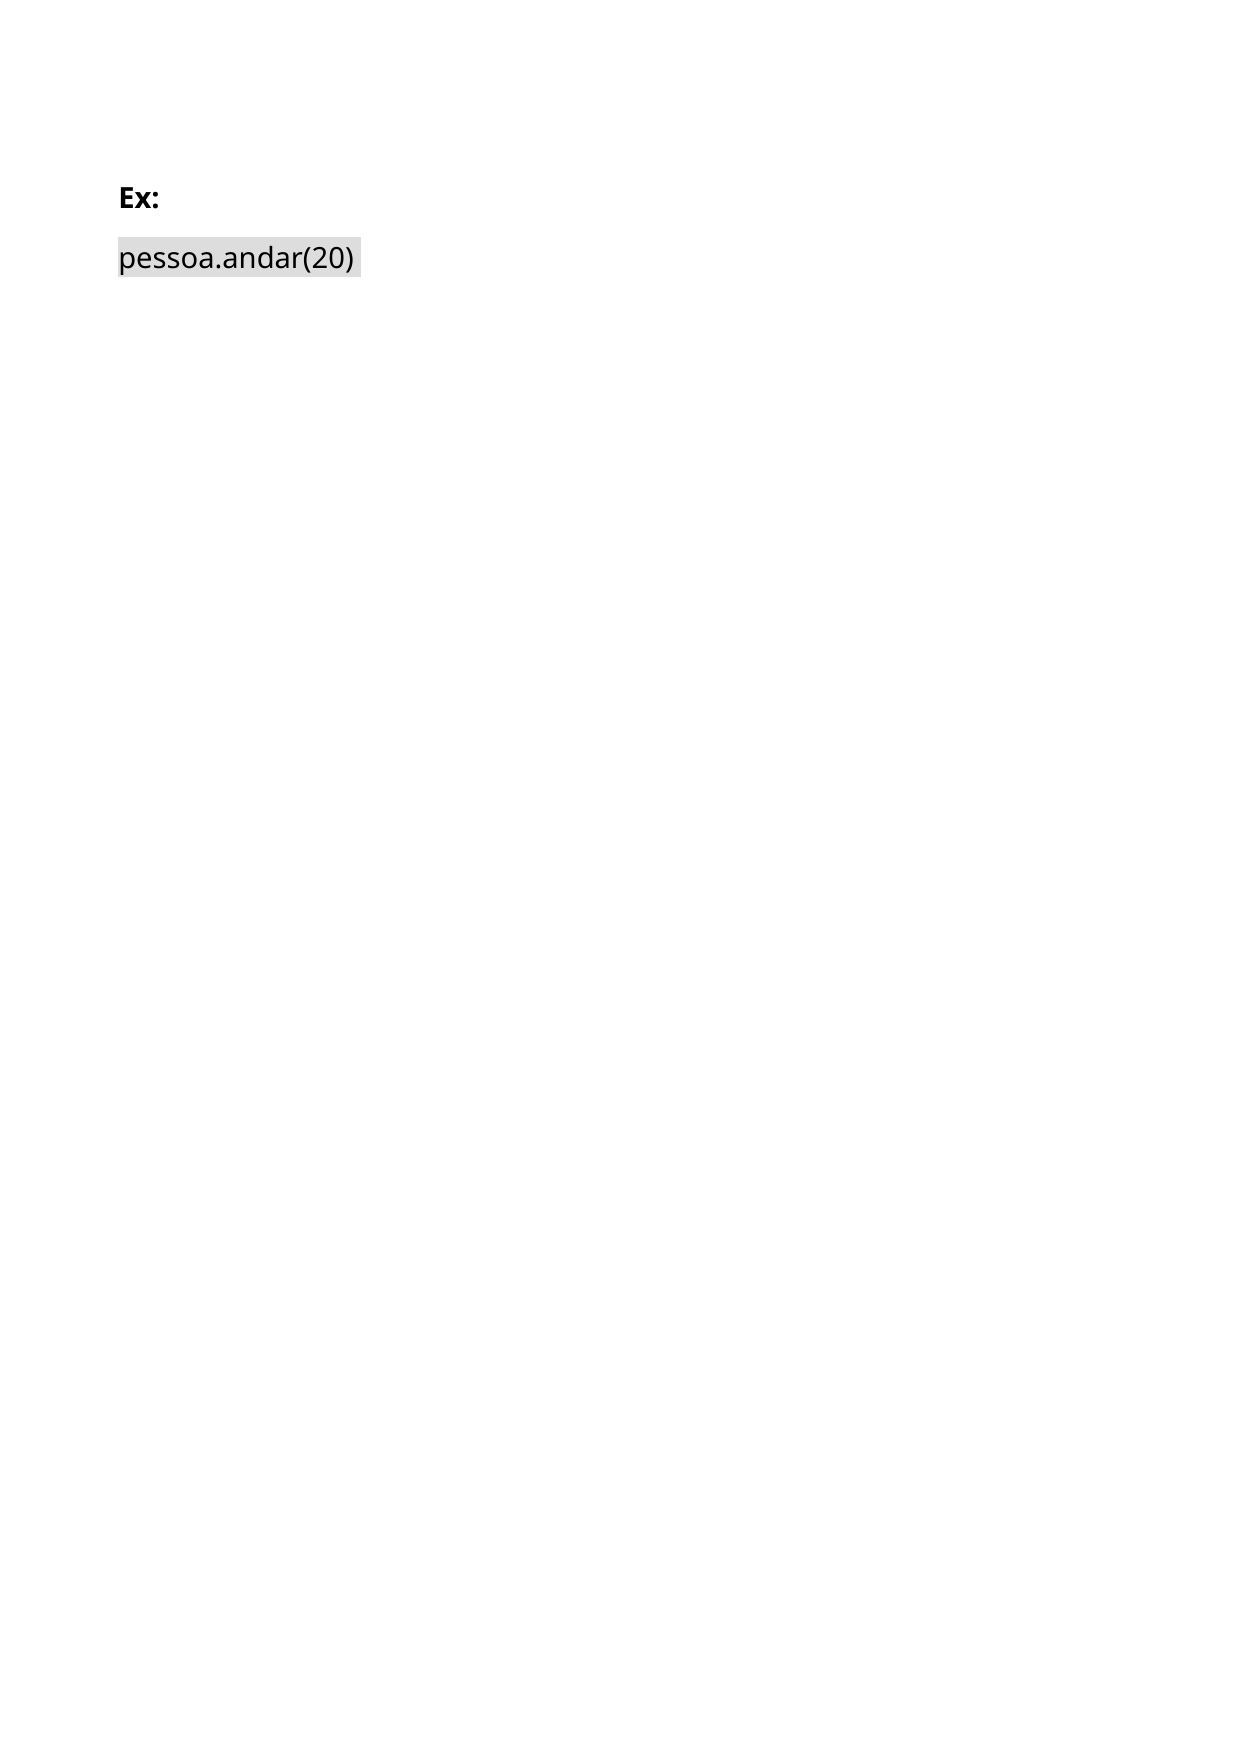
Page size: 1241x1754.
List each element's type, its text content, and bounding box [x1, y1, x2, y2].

text Ex: [118, 178, 1122, 217]
text pessoa.andar(20) [118, 237, 1122, 277]
